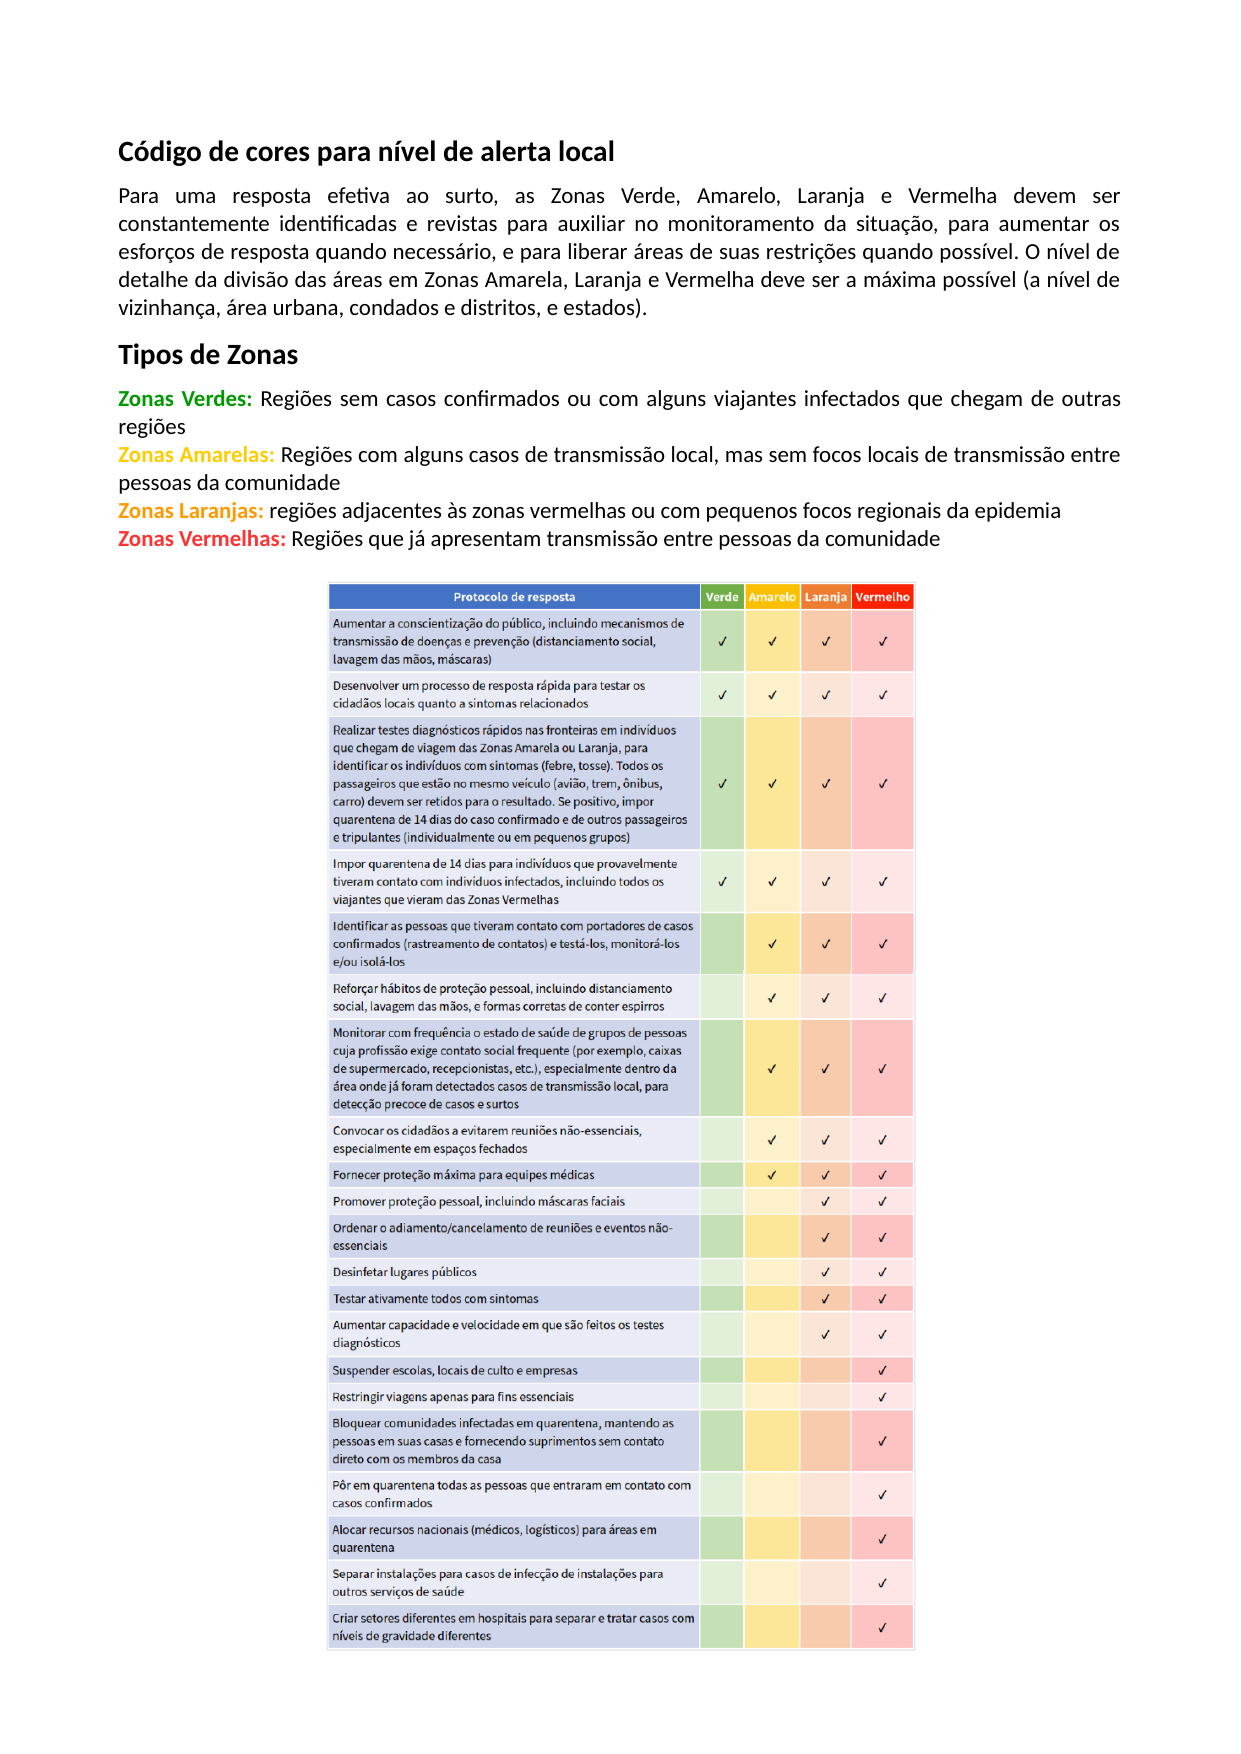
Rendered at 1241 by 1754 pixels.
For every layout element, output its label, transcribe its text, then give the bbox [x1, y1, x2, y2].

text Para uma resposta efetiva ao surto, as Zonas Verde, Amarelo, Laranja e Vermelha devem ser constantemente identificadas e revistas para auxiliar no monitoramento da situação, para aumentar os esforços de resposta quando necessário, e para liberar áreas de suas restrições quando possível. O nível de detalhe da divisão das áreas em Zonas Amarela, Laranja e Vermelha deve ser a máxima possível (a nível de vizinhança, área urbana, condados e distritos, e estados). [118, 181, 1122, 321]
text Zonas Verdes: Regiões sem casos confirmados ou com alguns viajantes infectados que chegam de outras regiões [118, 384, 1122, 440]
text Zonas Amarelas: Regiões com alguns casos de transmissão local, mas sem focos locais de transmissão entre pessoas da comunidade [118, 440, 1122, 496]
subtitle Tipos de Zonas [118, 336, 1122, 372]
text Zonas Laranjas: regiões adjacentes às zonas vermelhas ou com pequenos focos regionais da epidemia [118, 496, 1122, 524]
picture [324, 581, 917, 1652]
subtitle Código de cores para nível de alerta local [118, 133, 1122, 168]
text Zonas Vermelhas: Regiões que já apresentam transmissão entre pessoas da comunidade [118, 524, 1122, 552]
